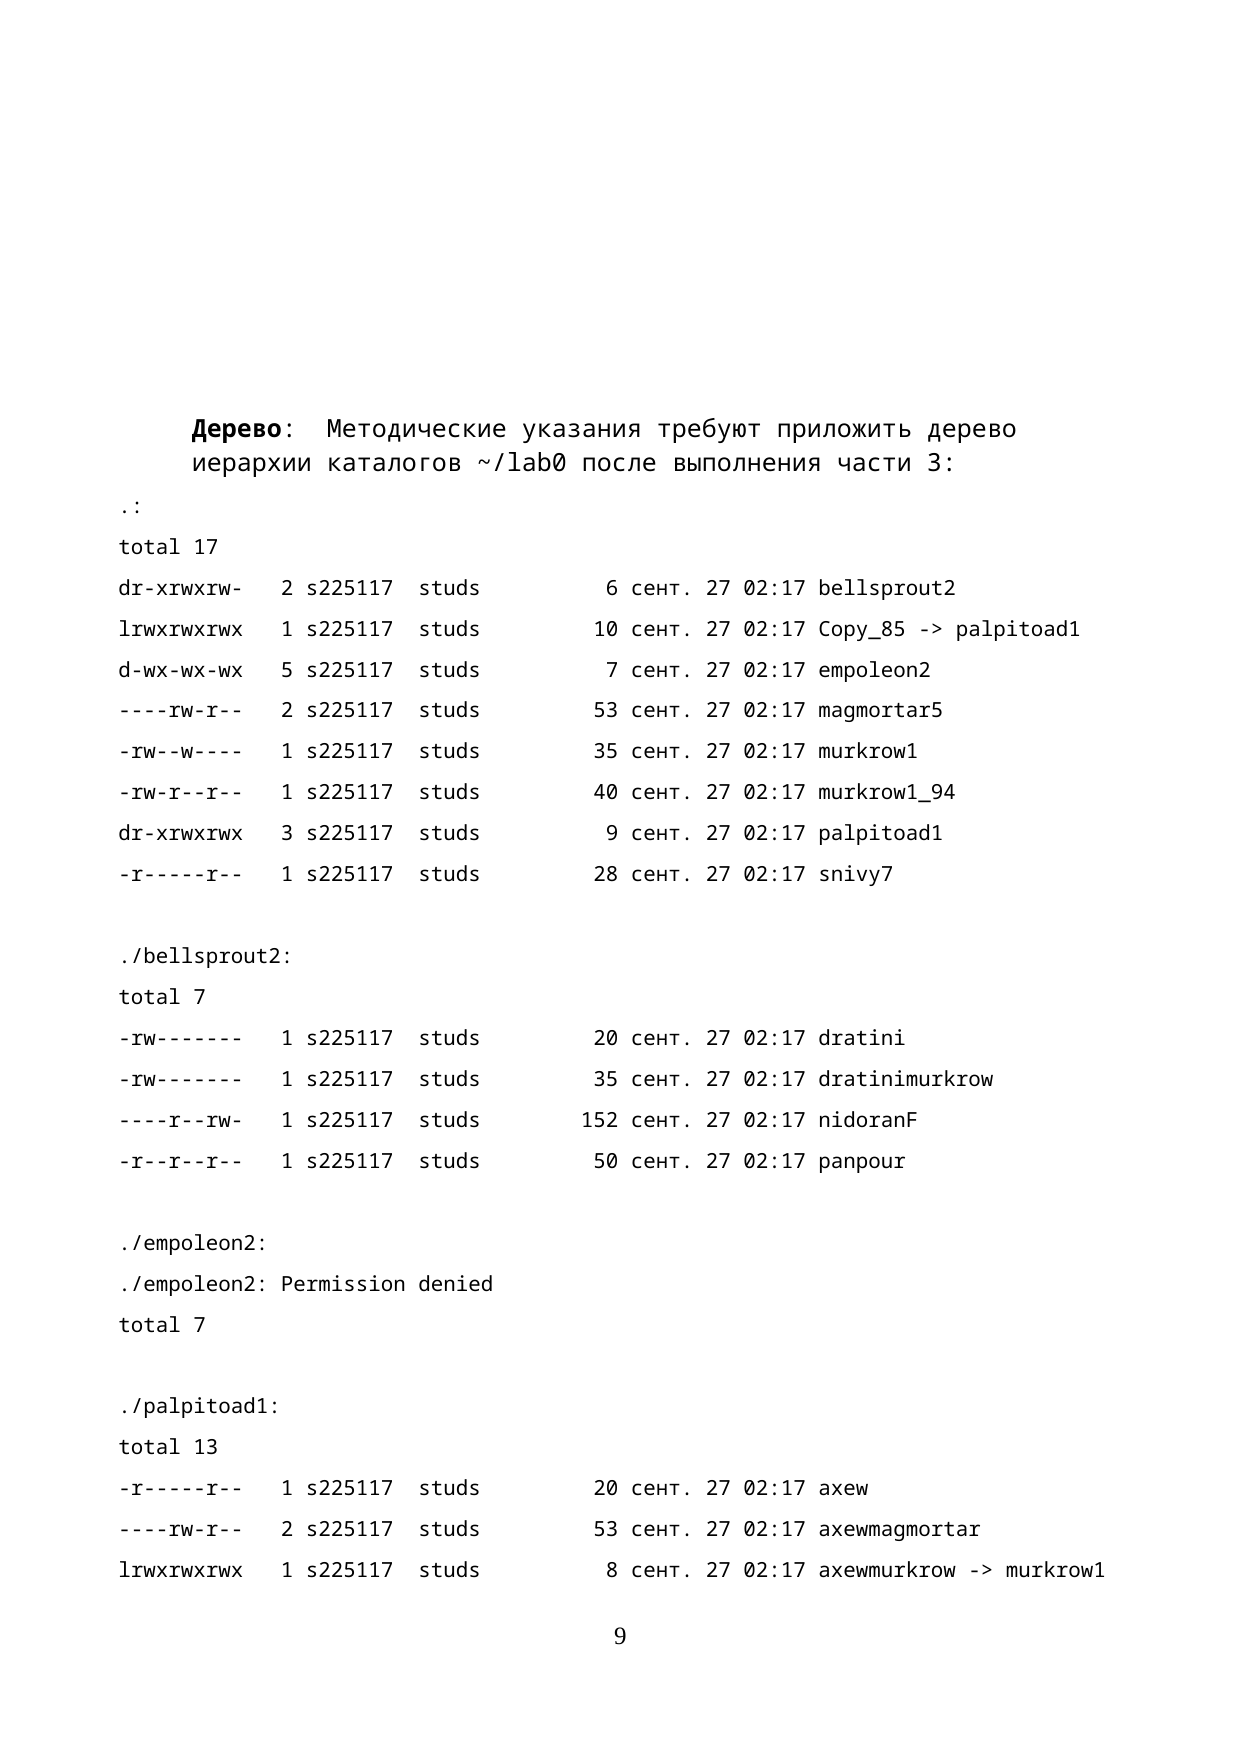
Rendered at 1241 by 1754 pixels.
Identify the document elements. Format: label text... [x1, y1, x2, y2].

text dr-xrwxrw- 2 s225117 studs 6 сент. 27 02:17 bellsprout2 [118, 573, 1122, 601]
text -r-----r-- 1 s225117 studs 20 сент. 27 02:17 axew [118, 1473, 1122, 1502]
text lrwxrwxrwx 1 s225117 studs 10 сент. 27 02:17 Copy_85 -> palpitoad1 [118, 614, 1122, 642]
text -r-----r-- 1 s225117 studs 28 сент. 27 02:17 snivy7 [118, 859, 1122, 888]
text -r--r--r-- 1 s225117 studs 50 сент. 27 02:17 panpour [118, 1146, 1122, 1174]
text dr-xrwxrwx 3 s225117 studs 9 сент. 27 02:17 palpitoad1 [118, 818, 1122, 847]
text ----r--rw- 1 s225117 studs 152 сент. 27 02:17 nidoranF [118, 1105, 1122, 1133]
text -rw--w---- 1 s225117 studs 35 сент. 27 02:17 murkrow1 [118, 737, 1122, 765]
text total 7 [118, 1310, 1122, 1338]
text ./bellsprout2: [118, 941, 1122, 970]
text -rw------- 1 s225117 studs 35 сент. 27 02:17 dratinimurkrow [118, 1064, 1122, 1092]
text d-wx-wx-wx 5 s225117 studs 7 сент. 27 02:17 empoleon2 [118, 655, 1122, 683]
text -rw------- 1 s225117 studs 20 сент. 27 02:17 dratini [118, 1023, 1122, 1052]
text lrwxrwxrwx 1 s225117 studs 8 сент. 27 02:17 axewmurkrow -> murkrow1 [118, 1555, 1122, 1584]
text -rw-r--r-- 1 s225117 studs 40 сент. 27 02:17 murkrow1_94 [118, 777, 1122, 806]
text ----rw-r-- 2 s225117 studs 53 сент. 27 02:17 magmortar5 [118, 696, 1122, 724]
text ----rw-r-- 2 s225117 studs 53 сент. 27 02:17 axewmagmortar [118, 1514, 1122, 1543]
text ./palpitoad1: [118, 1392, 1122, 1420]
text ./empoleon2: [118, 1228, 1122, 1256]
text ./empoleon2: Permission denied [118, 1269, 1122, 1297]
text total 7 [118, 982, 1122, 1011]
text .: [118, 491, 1122, 519]
text total 13 [118, 1432, 1122, 1461]
text Дерево: Методические указания требуют приложить дерево иерархии каталогов ~/lab0 после выполнения части 3: [192, 410, 1122, 478]
text total 17 [118, 532, 1122, 560]
